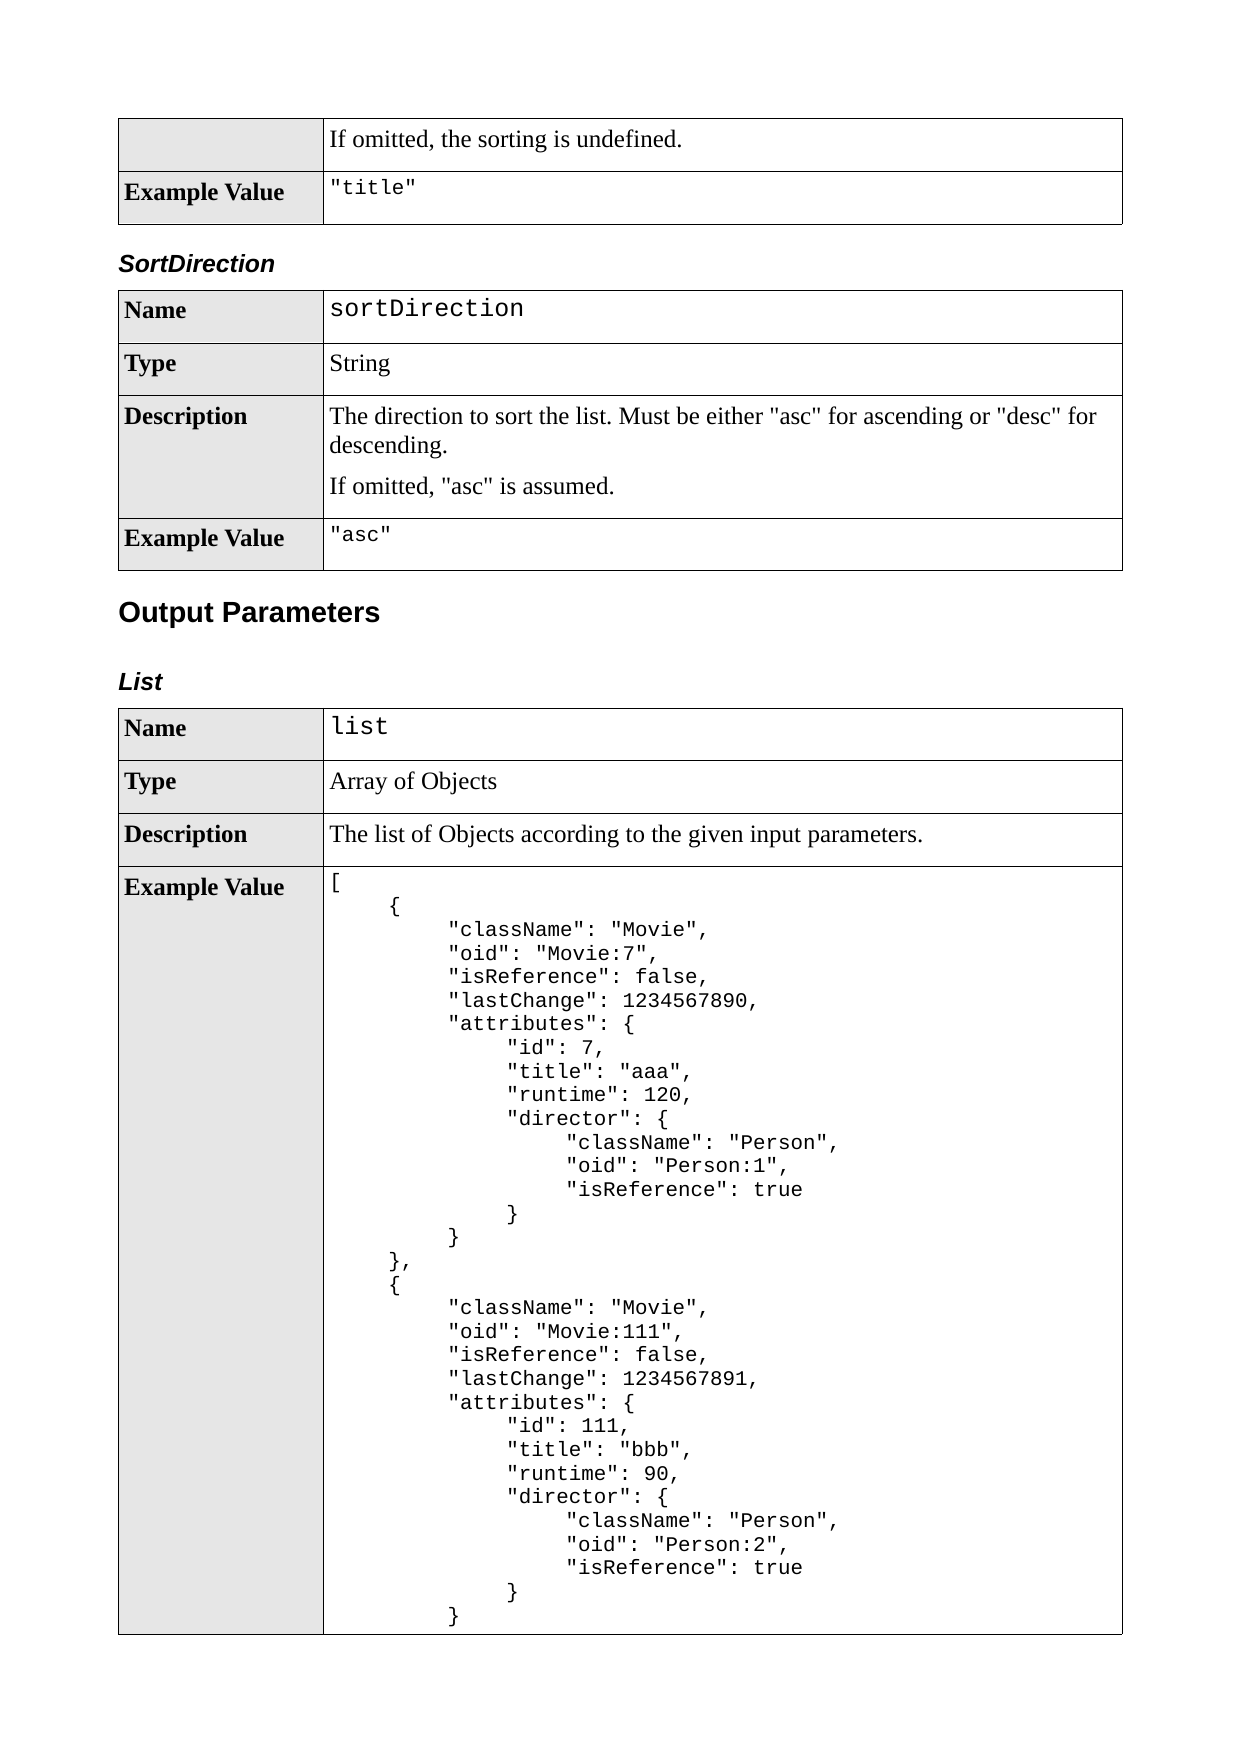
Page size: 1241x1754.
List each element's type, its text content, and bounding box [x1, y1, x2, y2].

table_cell If omitted, the sorting is undefined. [324, 119, 1122, 171]
table_cell The direction to sort the list. Must be either "asc" for ascending or "desc" for descending. If omitted, "asc" is assumed. [324, 396, 1122, 518]
table_cell Description [119, 814, 323, 866]
table_header list [324, 709, 1122, 760]
text Output Parameters [118, 596, 1122, 629]
table_cell Array of Objects [324, 761, 1122, 813]
table_cell Example Value [119, 867, 323, 1634]
table_cell The list of Objects according to the given input parameters. [324, 814, 1122, 866]
table_cell [ { "className": "Movie", "oid": "Movie:7", "isReference": false, "lastChange": 1234567890, "attributes": { "id": 7, "title": "aaa", "runtime": 120, "director": { "className": "Person", "oid": "Person:1", "isReference": true } } }, { "className": "Movie", "oid": "Movie:111", "isReference": false, "lastChange": 1234567891, "attributes": { "id": 111, "title": "bbb", "runtime": 90, "director": { "className": "Person", "oid": "Person:2", "isReference": true } } [324, 867, 1122, 1634]
table_cell Example Value [119, 519, 323, 570]
text SortDirection [118, 249, 1122, 277]
table_cell Type [119, 344, 323, 395]
table_cell Type [119, 761, 323, 813]
table_cell "asc" [324, 519, 1122, 570]
table_header sortDirection [324, 291, 1122, 342]
table_header Name [119, 291, 323, 342]
table_cell [119, 119, 323, 171]
table_cell Description [119, 396, 323, 518]
table_header Name [119, 709, 323, 760]
table_cell String [324, 344, 1122, 395]
text List [118, 667, 1122, 695]
table_cell "title" [324, 172, 1122, 223]
table_cell Example Value [119, 172, 323, 223]
